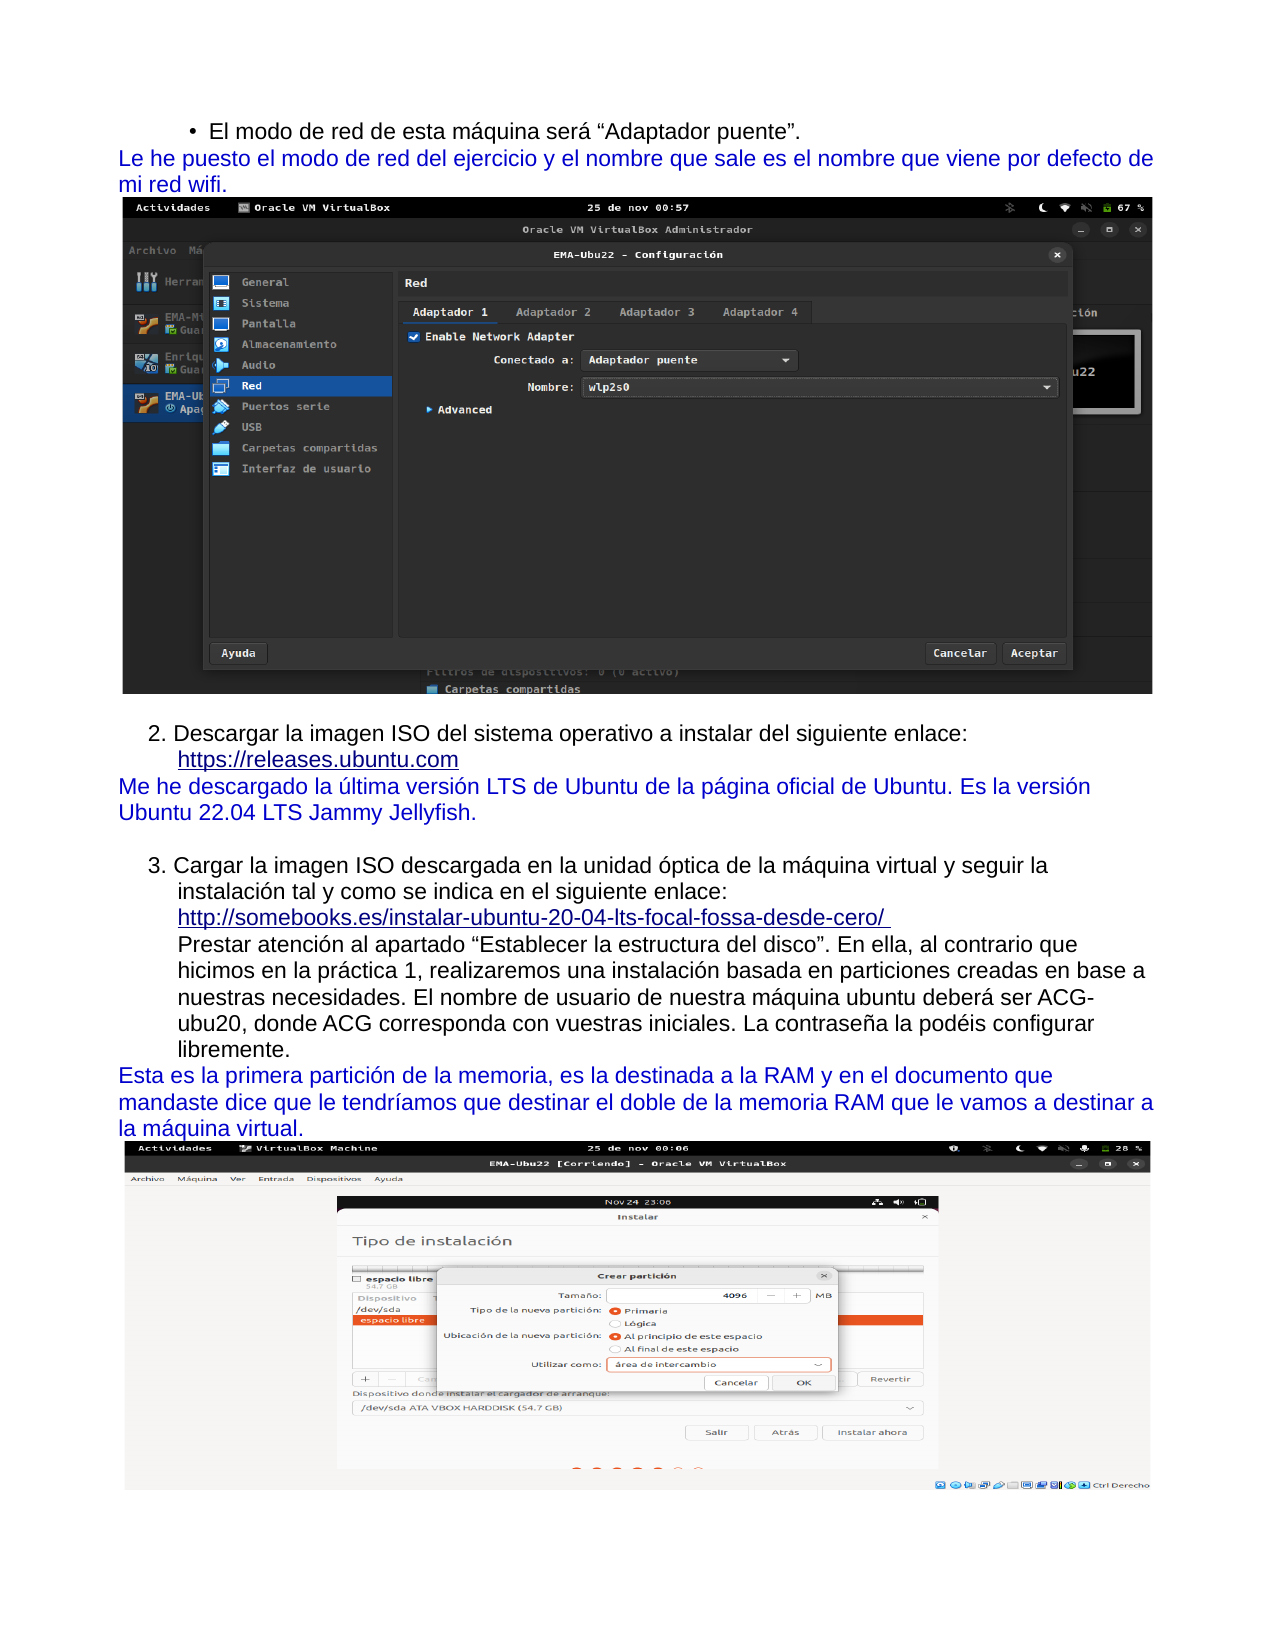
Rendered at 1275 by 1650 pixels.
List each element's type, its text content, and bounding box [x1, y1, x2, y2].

list Prestar atención al apartado “Establecer la estructura del disco”. En ella, al contrario que hicimos en la práctica 1, realizaremos una instalación basada en particiones creadas en base a nuestras necesidades. El nombre de usuario de nuestra máquina ubuntu deberá ser ACG-ubu20, donde ACG corresponda con vuestras iniciales. La contraseña la podéis configurar libremente. [148, 931, 1157, 1062]
picture [124, 1141, 1151, 1490]
text Me he descargado la última versión LTS de Ubuntu de la página oficial de Ubuntu. Es la versión Ubuntu 22.04 LTS Jammy Jellyfish. [118, 773, 1157, 825]
list Descargar la imagen ISO del sistema operativo a instalar del siguiente enlace: [148, 720, 1157, 746]
text Esta es la primera partición de la memoria, es la destinada a la RAM y en el documento que mandaste dice que le tendríamos que destinar el doble de la memoria RAM que le vamos a destinar a la máquina virtual. [118, 1062, 1157, 1142]
text Le he puesto el modo de red del ejercicio y el nombre que sale es el nombre que viene por defecto de mi red wifi. [118, 144, 1157, 197]
picture [122, 197, 1153, 694]
list http://somebooks.es/instalar-ubuntu-20-04-lts-focal-fossa-desde-cero/ [148, 904, 1157, 931]
list https://releases.ubuntu.com [148, 746, 1157, 773]
list El modo de red de esta máquina será “Adaptador puente”. [185, 118, 1157, 144]
list Cargar la imagen ISO descargada en la unidad óptica de la máquina virtual y seguir la instalación tal y como se indica en el siguiente enlace: [148, 852, 1157, 904]
